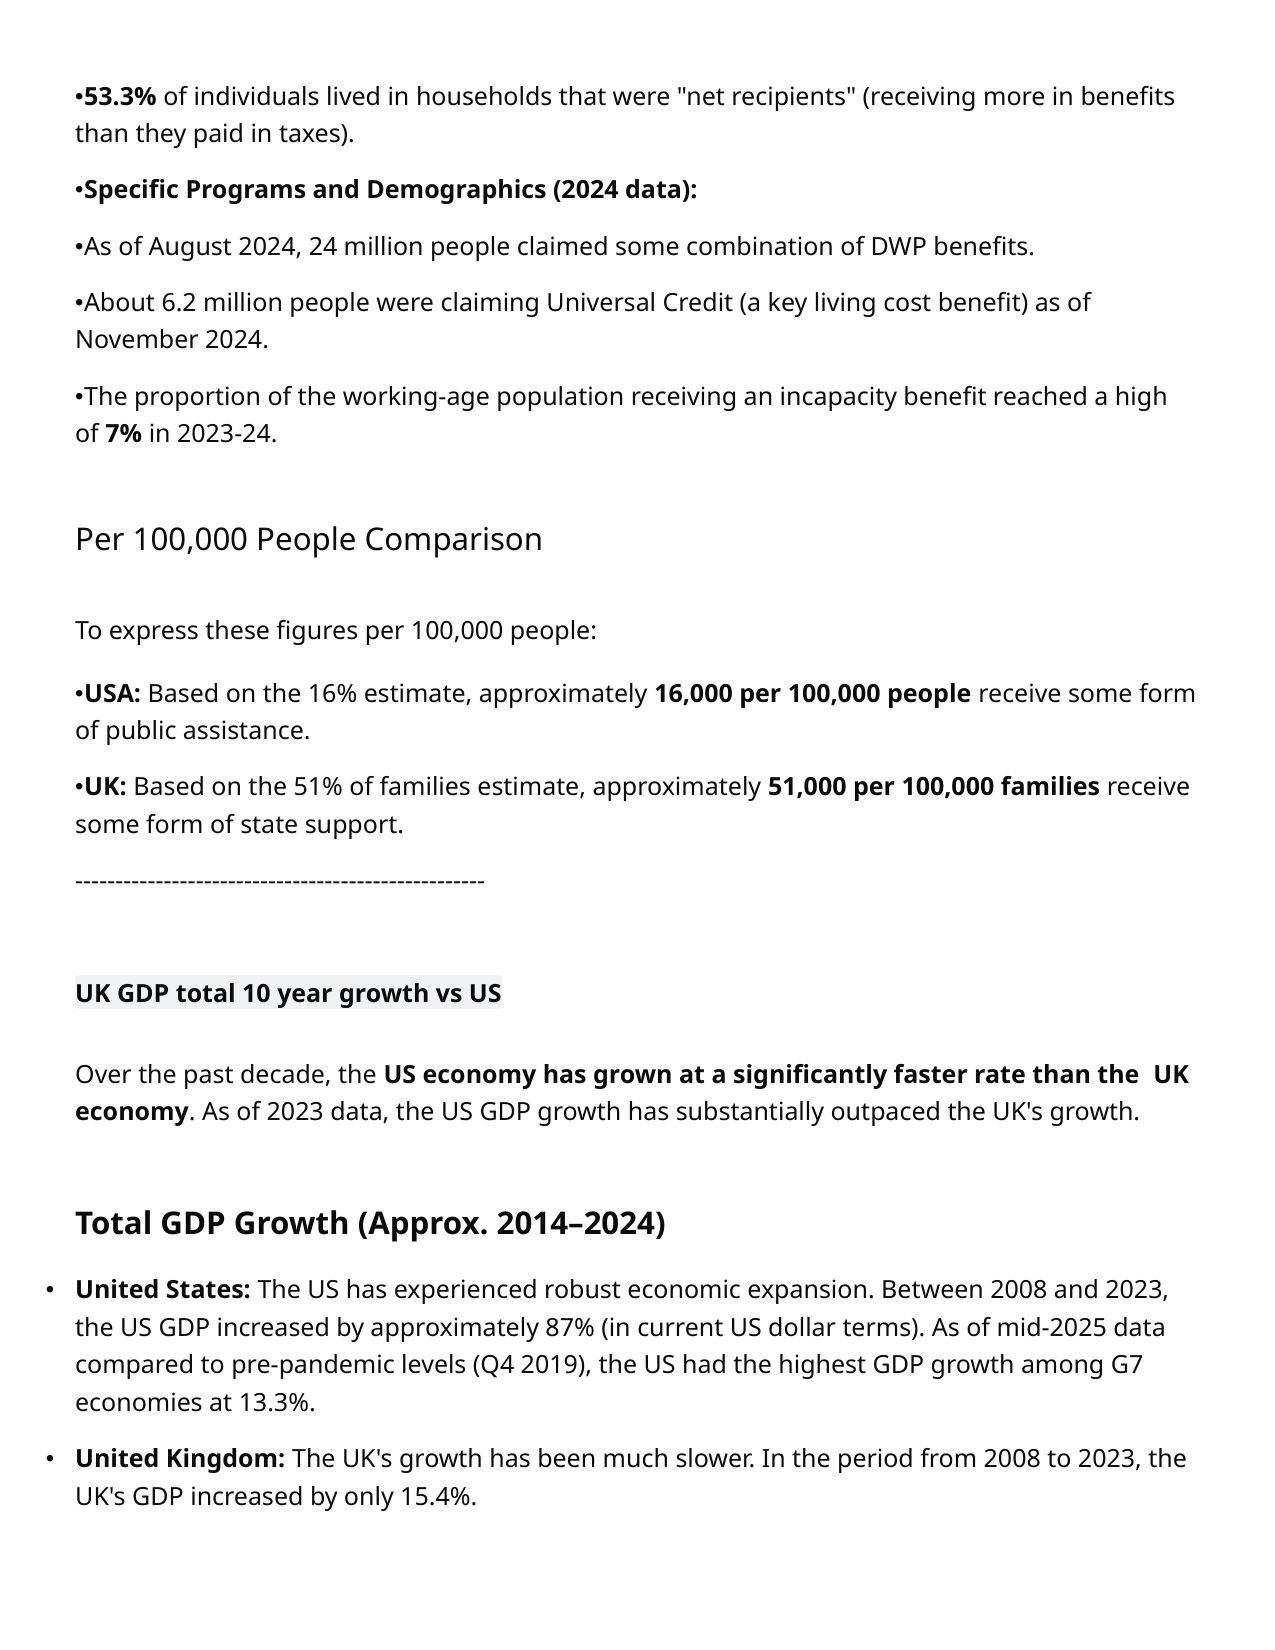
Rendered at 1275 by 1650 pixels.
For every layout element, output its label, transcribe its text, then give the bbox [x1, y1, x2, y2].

text Over the past decade, the US economy has grown at a significantly faster rate than the UK economy. As of 2023 data, the US GDP growth has substantially outpaced the UK's growth. [75, 1053, 1200, 1128]
list United Kingdom: The UK's growth has been much slower. In the period from 2008 to 2023, the UK's GDP increased by only 15.4%. [75, 1437, 1200, 1512]
list 53.3% of individuals lived in households that were "net recipients" (receiving more in benefits than they paid in taxes). [75, 75, 1200, 150]
list As of August 2024, 24 million people claimed some combination of DWP benefits. [75, 225, 1200, 262]
list United States: The US has experienced robust economic expansion. Between 2008 and 2023, the US GDP increased by approximately 87% (in current US dollar terms). As of mid-2025 data compared to pre-pandemic levels (Q4 2019), the US had the highest GDP growth among G7 economies at 13.3%. [75, 1269, 1200, 1419]
list The proportion of the working-age population receiving an incapacity benefit reached a high of 7% in 2023-24. [75, 375, 1200, 450]
text Per 100,000 People Comparison [75, 516, 1200, 559]
text --------------------------------------------------- [75, 859, 1200, 897]
list Specific Programs and Demographics (2024 data): [75, 169, 1200, 206]
list USA: Based on the 16% estimate, approximately 16,000 per 100,000 people receive some form of public assistance. [75, 672, 1200, 747]
text UK GDP total 10 year growth vs US [75, 972, 1200, 1009]
list UK: Based on the 51% of families estimate, approximately 51,000 per 100,000 families receive some form of state support. [75, 766, 1200, 841]
text To express these figures per 100,000 people: [75, 609, 1200, 647]
text Total GDP Growth (Approx. 2014–2024) [75, 1200, 1200, 1244]
list About 6.2 million people were claiming Universal Credit (a key living cost benefit) as of November 2024. [75, 281, 1200, 356]
